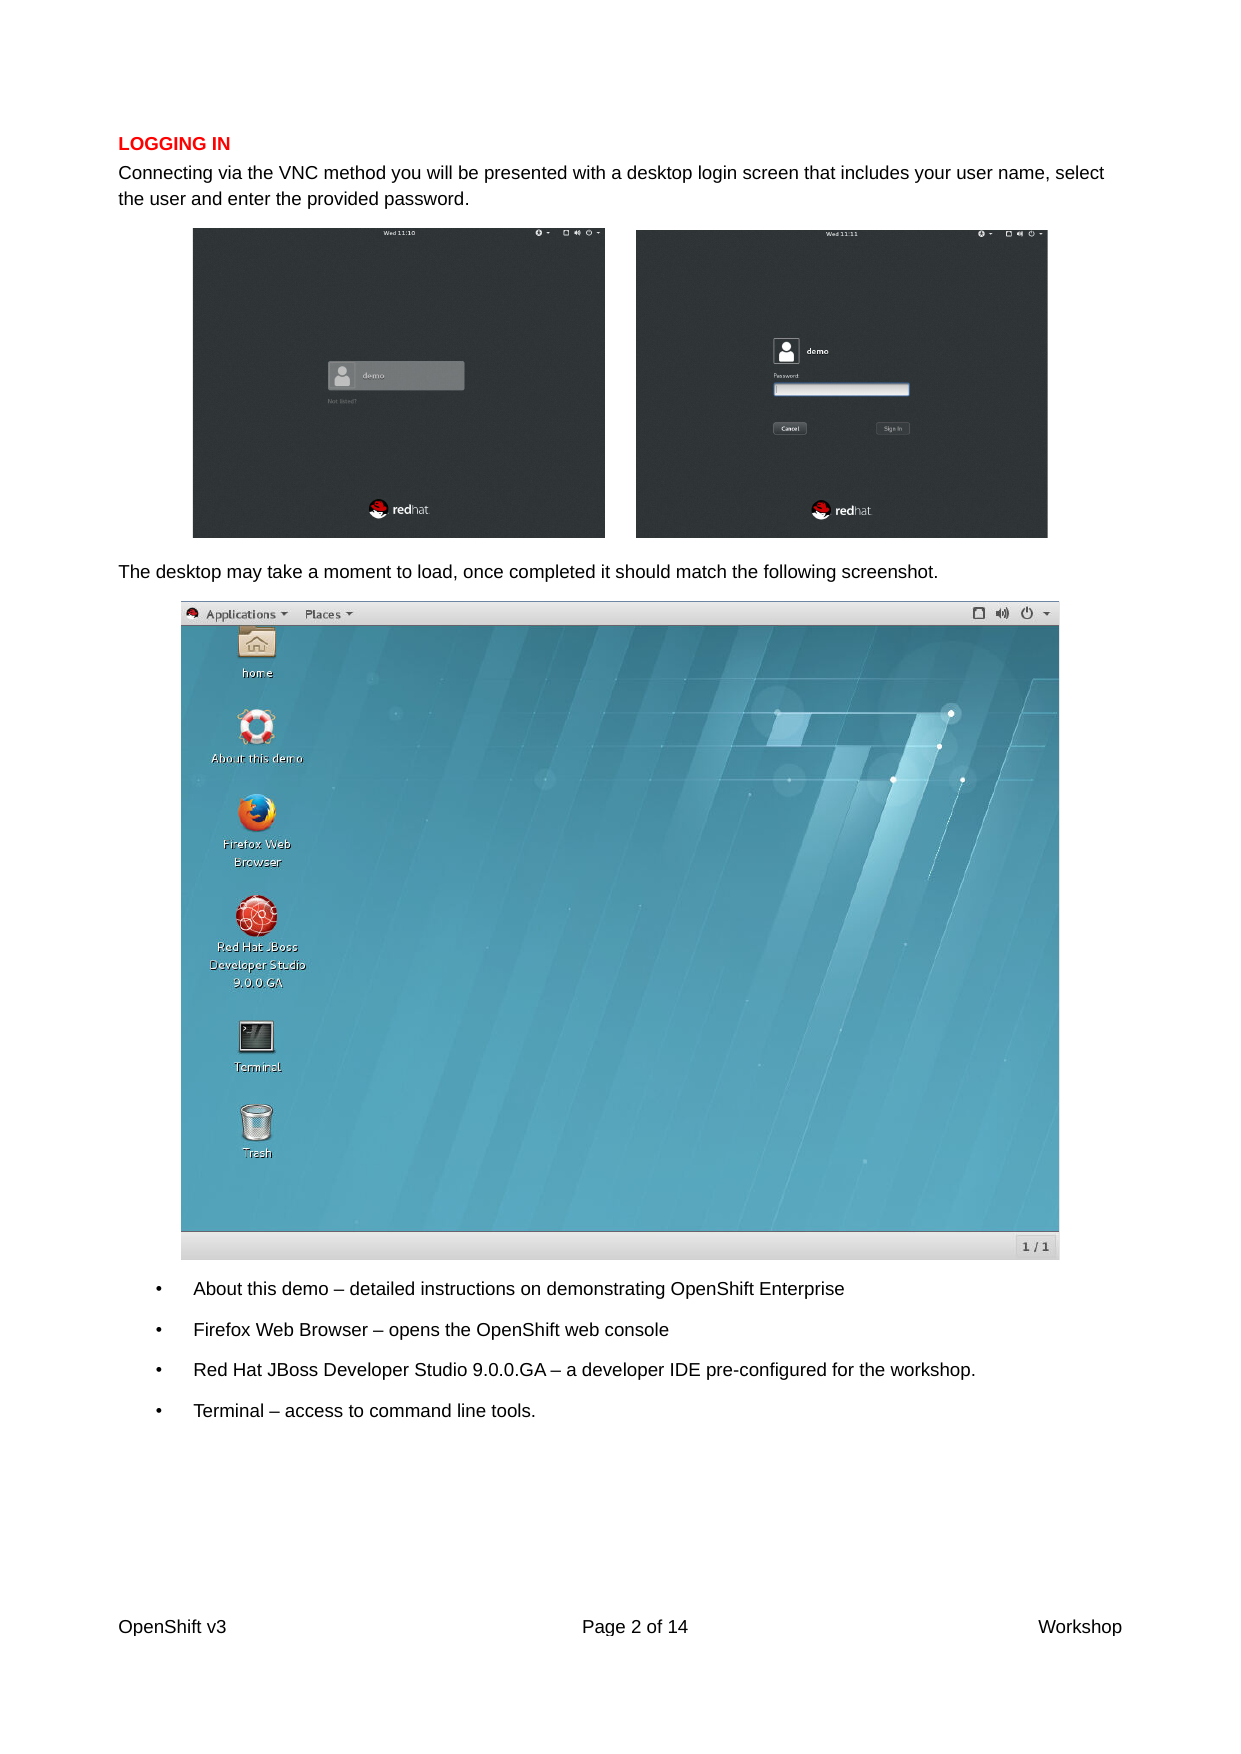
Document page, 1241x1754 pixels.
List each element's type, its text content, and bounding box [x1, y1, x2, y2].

list About this demo – detailed instructions on demonstrating OpenShift Enterprise [156, 1278, 1122, 1300]
picture [636, 230, 1048, 538]
text Connecting via the VNC method you will be presented with a desktop login screen that includes your user name, select the user and enter the provided password. [118, 162, 1122, 209]
list Red Hat JBoss Developer Studio 9.0.0.GA – a developer IDE pre-configured for the workshop. [156, 1359, 1122, 1381]
picture [192, 228, 605, 538]
list Firefox Web Browser – opens the OpenShift web console [156, 1319, 1122, 1340]
text Logging In [118, 133, 1122, 155]
picture [181, 601, 1060, 1260]
text The desktop may take a moment to load, once completed it should match the following screenshot. [118, 561, 1122, 582]
list Terminal – access to command line tools. [156, 1400, 1122, 1421]
